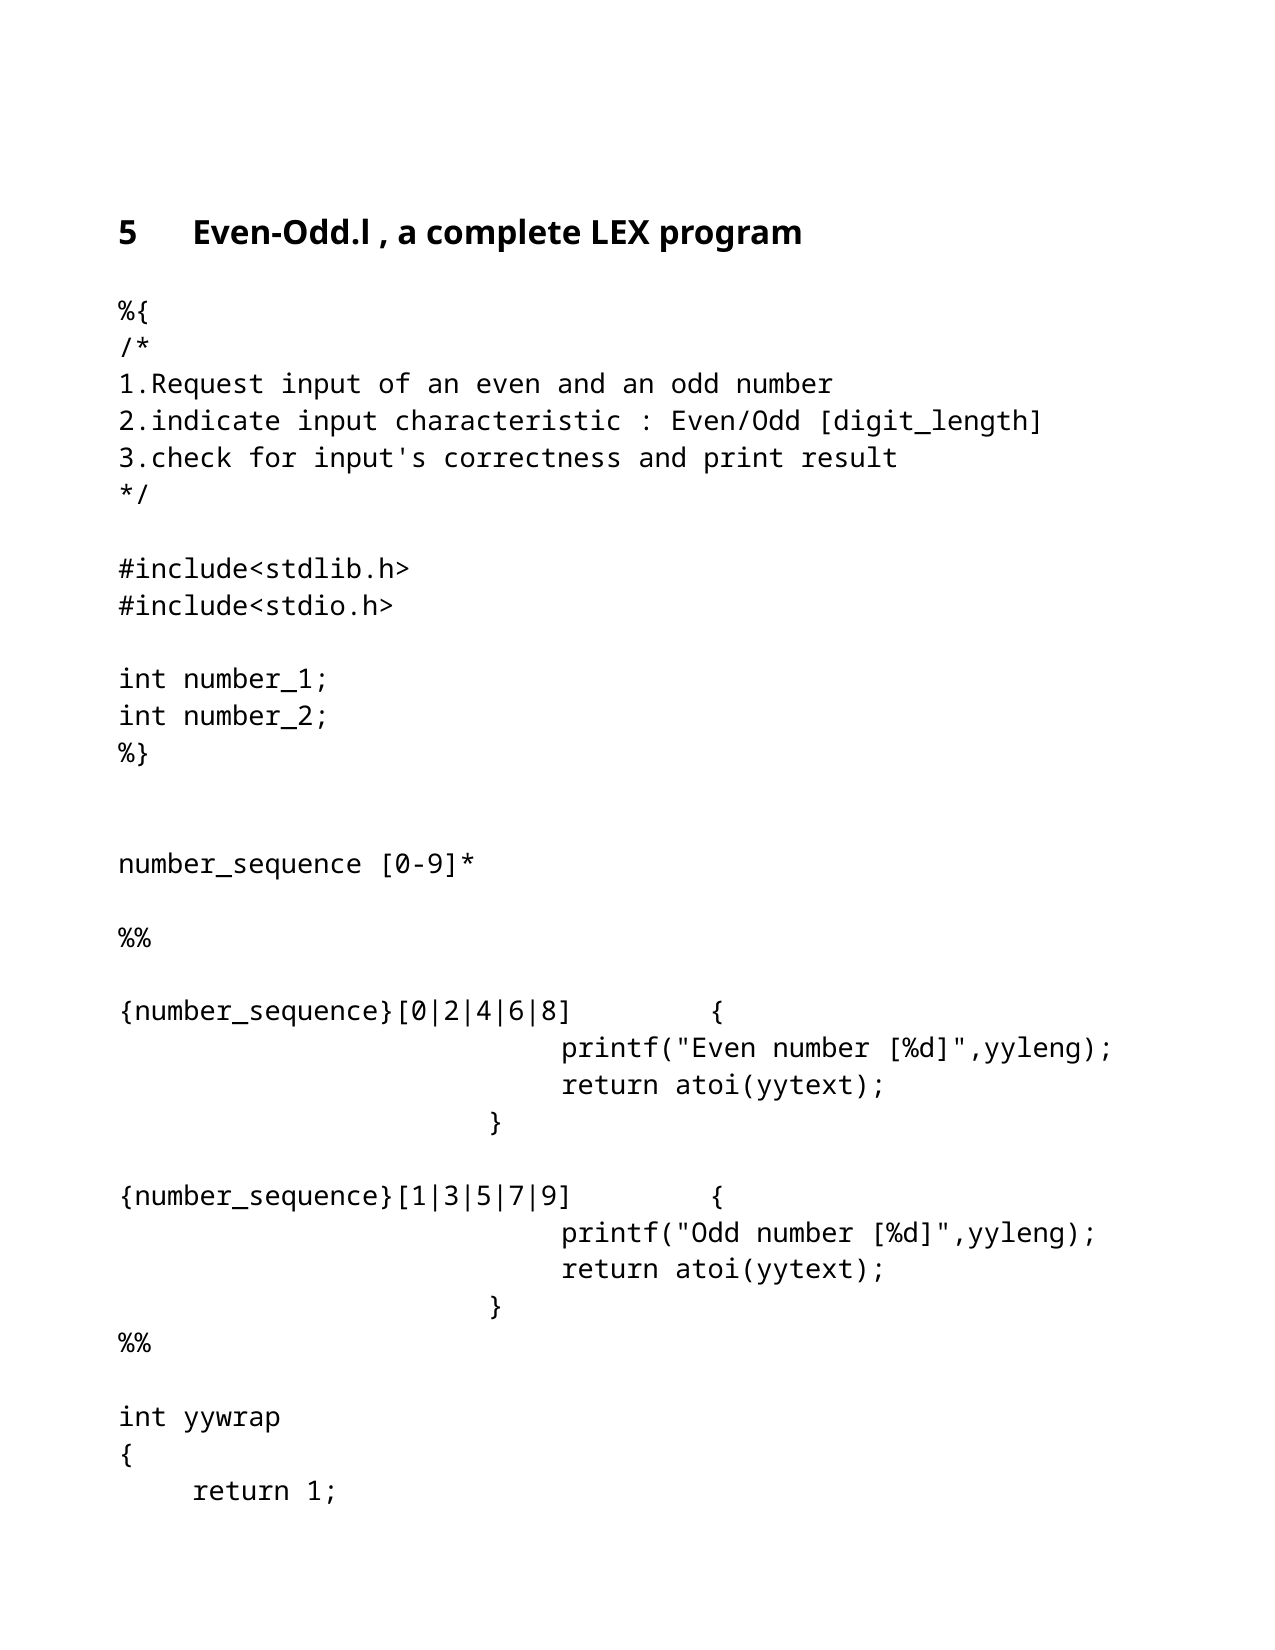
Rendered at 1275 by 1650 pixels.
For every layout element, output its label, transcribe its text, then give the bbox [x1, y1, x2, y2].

text */ [118, 476, 1157, 512]
text { [118, 1434, 1157, 1471]
text #include<stdio.h> [118, 586, 1157, 623]
text {number_sequence}[0|2|4|6|8] { [118, 992, 1157, 1029]
text printf("Even number [%d]",yyleng); [118, 1029, 1157, 1066]
text return 1; [118, 1471, 1157, 1508]
text {number_sequence}[1|3|5|7|9] { [118, 1176, 1157, 1213]
text int yywrap [118, 1397, 1157, 1434]
text 2.indicate input characteristic : Even/Odd [digit_length] [118, 402, 1157, 439]
text 1.Request input of an even and an odd number [118, 365, 1157, 402]
text } [118, 1287, 1157, 1324]
text 5 Even-Odd.l , a complete LEX program [118, 209, 1157, 254]
text %% [118, 918, 1157, 955]
text %{ [118, 291, 1157, 328]
text return atoi(yytext); [118, 1250, 1157, 1287]
text 3.check for input's correctness and print result [118, 439, 1157, 476]
text number_sequence [0-9]* [118, 844, 1157, 881]
text int number_2; [118, 697, 1157, 734]
text } [118, 1102, 1157, 1139]
text int number_1; [118, 660, 1157, 697]
text printf("Odd number [%d]",yyleng); [118, 1213, 1157, 1250]
text %} [118, 734, 1157, 771]
text #include<stdlib.h> [118, 549, 1157, 586]
text /* [118, 328, 1157, 365]
text return atoi(yytext); [118, 1066, 1157, 1102]
text %% [118, 1324, 1157, 1361]
